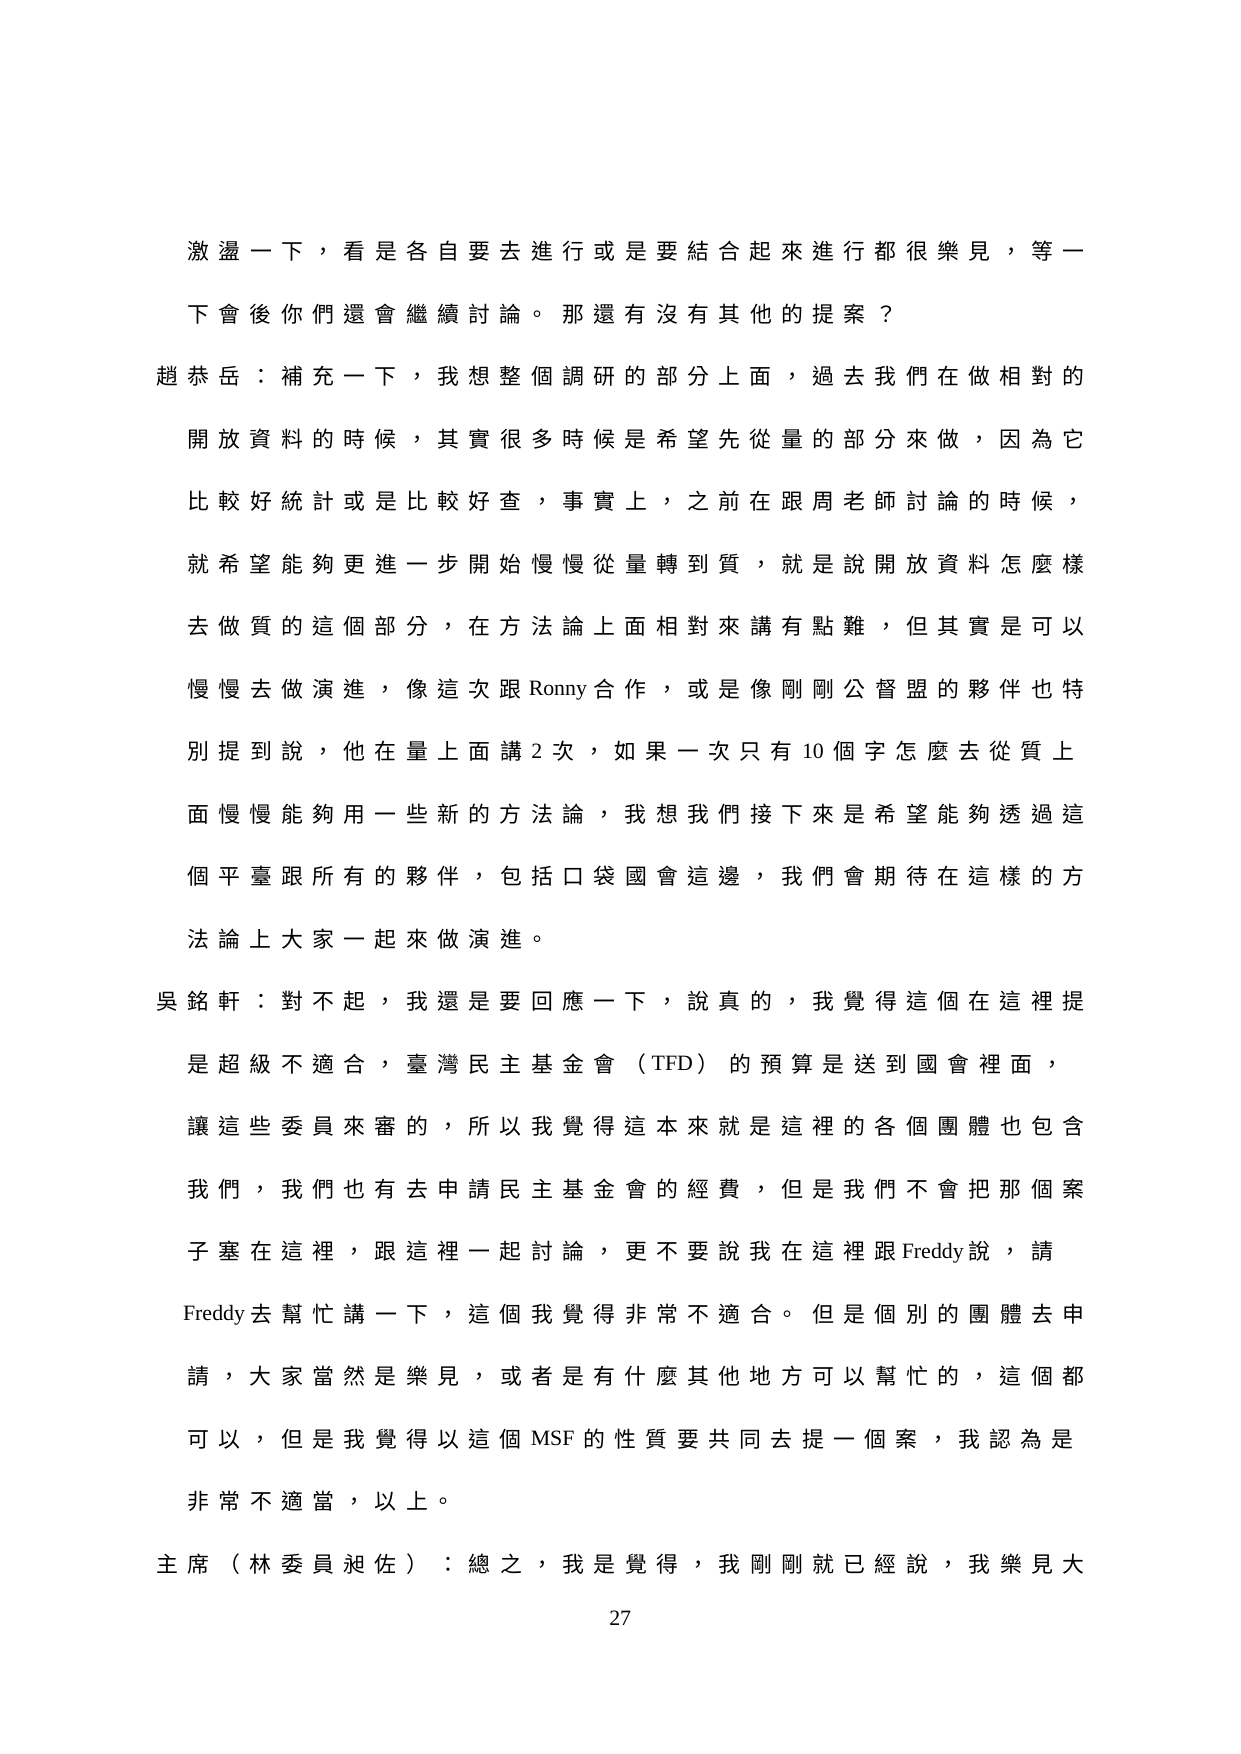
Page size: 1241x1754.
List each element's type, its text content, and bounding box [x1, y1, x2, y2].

text 趙恭岳：補充一下，我想整個調研的部分上面，過去我們在做相對的開放資料的時候，其實很多時候是希望先從量的部分來做，因為它比較好統計或是比較好查，事實上，之前在跟周老師討論的時候，就希望能夠更進一步開始慢慢從量轉到質，就是說開放資料怎麼樣去做質的這個部分，在方法論上面相對來講有點難，但其實是可以慢慢去做演進，像這次跟Ronny合作，或是像剛剛公督盟的夥伴也特別提到說，他在量上面講2次，如果一次只有10個字怎麼去從質上面慢慢能夠用一些新的方法論，我想我們接下來是希望能夠透過這個平臺跟所有的夥伴，包括口袋國會這邊，我們會期待在這樣的方法論上大家一起來做演進。 [151, 344, 1089, 969]
text 主席（林委員昶佐）：總之，我是覺得，我剛剛就已經說，我樂見大 [151, 1531, 1089, 1594]
text 吳銘軒：對不起，我還是要回應一下，說真的，我覺得這個在這裡提是超級不適合，臺灣民主基金會（TFD）的預算是送到國會裡面，讓這些委員來審的，所以我覺得這本來就是這裡的各個團體也包含我們，我們也有去申請民主基金會的經費，但是我們不會把那個案子塞在這裡，跟這裡一起討論，更不要說我在這裡跟Freddy說，請Freddy去幫忙講一下，這個我覺得非常不適合。但是個別的團體去申請，大家當然是樂見，或者是有什麼其他地方可以幫忙的，這個都可以，但是我覺得以這個MSF的性質要共同去提一個案，我認為是非常不適當，以上。 [151, 969, 1089, 1531]
text 激盪一下，看是各自要去進行或是要結合起來進行都很樂見，等一下會後你們還會繼續討論。那還有沒有其他的提案？ [151, 219, 1089, 344]
